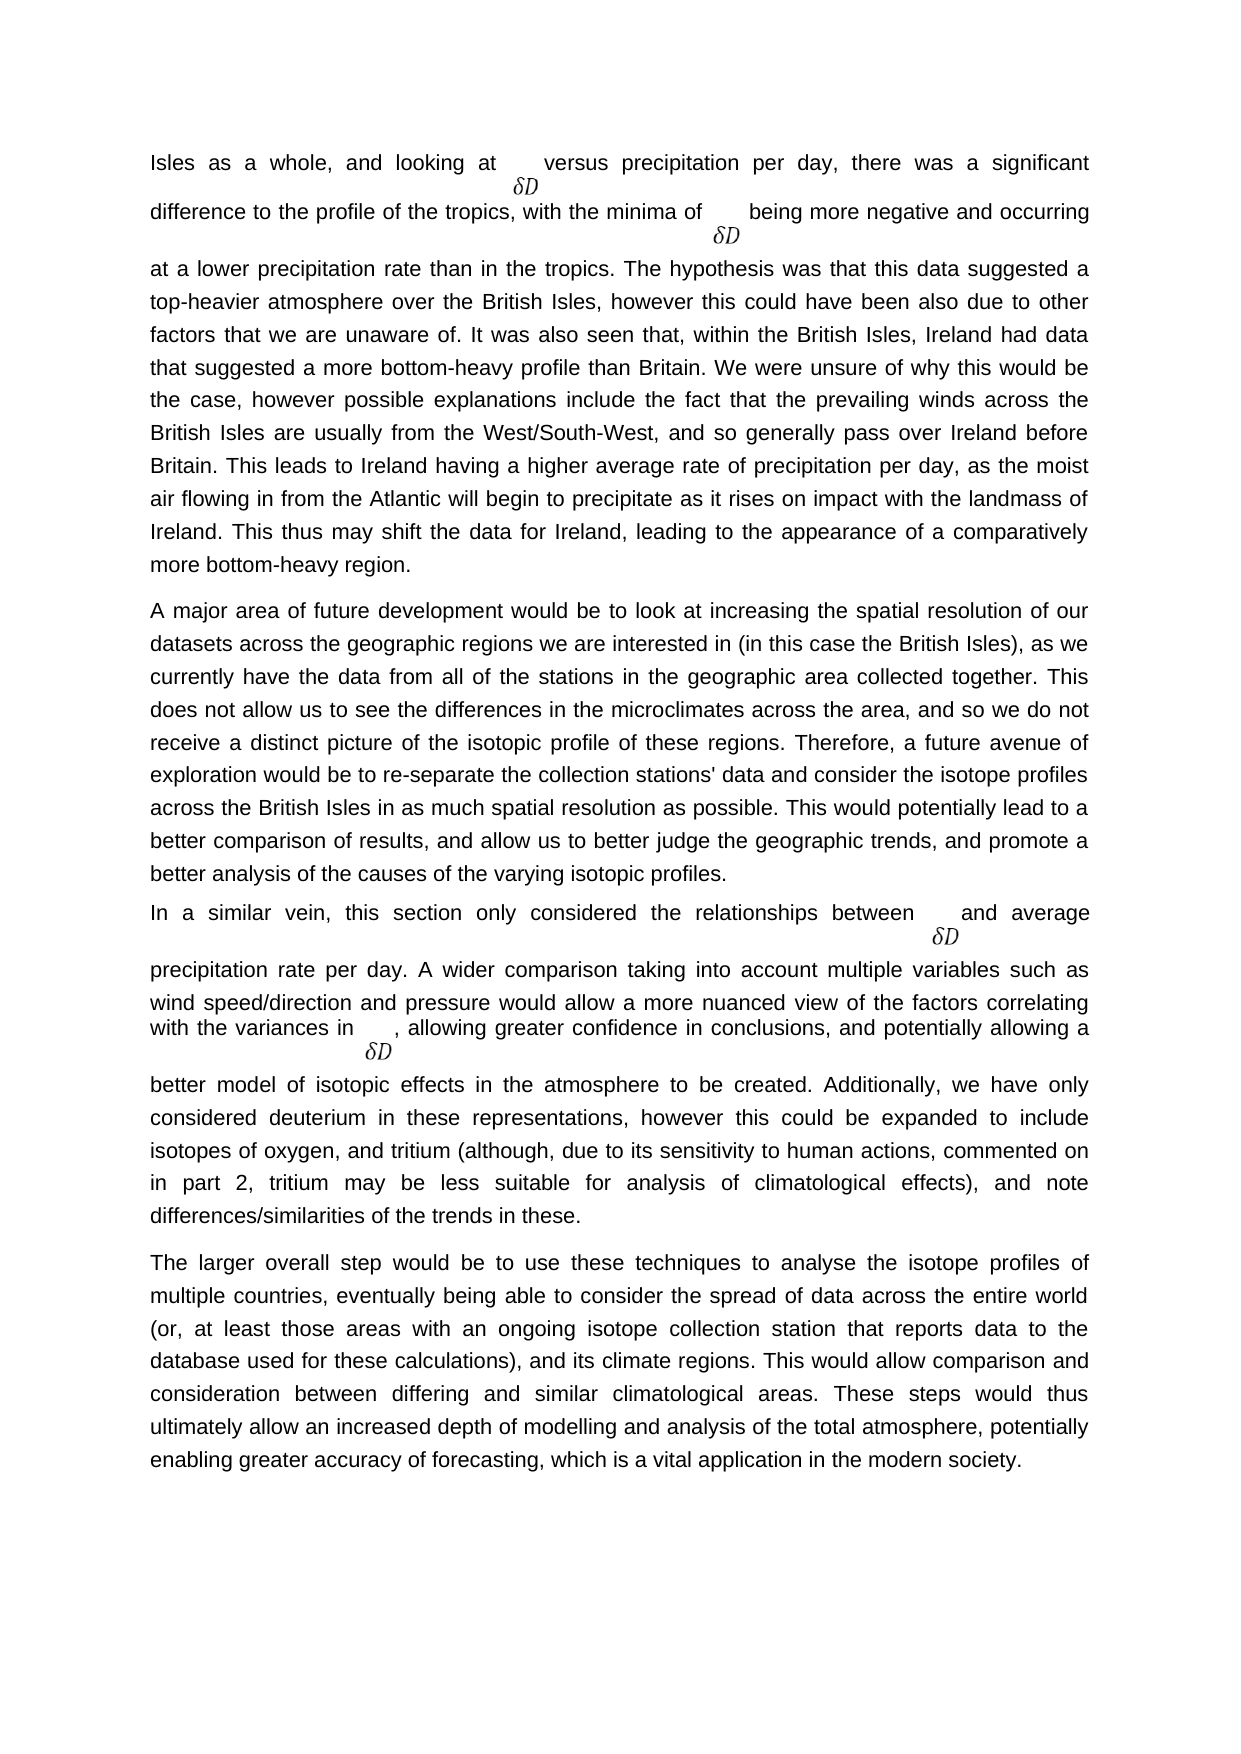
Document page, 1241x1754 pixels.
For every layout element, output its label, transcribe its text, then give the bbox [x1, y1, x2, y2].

text In a similar vein, this section only considered the relationships between and average precipitation rate per day. A wider comparison taking into account multiple variables such as wind speed/direction and pressure would allow a more nuanced view of the factors correlating with the variances in , allowing greater confidence in conclusions, and potentially allowing a better model of isotopic effects in the atmosphere to be created. Additionally, we have only considered deuterium in these representations, however this could be expanded to include isotopes of oxygen, and tritium (although, due to its sensitivity to human actions, commented on in part 2, tritium may be less suitable for analysis of climatological effects), and note differences/similarities of the trends in these. [150, 900, 1090, 1228]
text A major area of future development would be to look at increasing the spatial resolution of our datasets across the geographic regions we are interested in (in this case the British Isles), as we currently have the data from all of the stations in the geographic area collected together. This does not allow us to see the differences in the microclimates across the area, and so we do not receive a distinct picture of the isotopic profile of these regions. Therefore, a future avenue of exploration would be to re-separate the collection stations' data and consider the isotope profiles across the British Isles in as much spatial resolution as possible. This would potentially lead to a better comparison of results, and allow us to better judge the geographic trends, and promote a better analysis of the causes of the varying isotopic profiles. [150, 591, 1090, 886]
text Isles as a whole, and looking at versus precipitation per day, there was a significant difference to the profile of the tropics, with the minima of being more negative and occurring at a lower precipitation rate than in the tropics. The hypothesis was that this data suggested a top-heavier atmosphere over the British Isles, however this could have been also due to other factors that we are unaware of. It was also seen that, within the British Isles, Ireland had data that suggested a more bottom-heavy profile than Britain. We were unsure of why this would be the case, however possible explanations include the fact that the prevailing winds across the British Isles are usually from the West/South-West, and so generally pass over Ireland before Britain. This leads to Ireland having a higher average rate of precipitation per day, as the moist air flowing in from the Atlantic will begin to precipitate as it rises on impact with the landmass of Ireland. This thus may shift the data for Ireland, leading to the appearance of a comparatively more bottom-heavy region. [150, 150, 1090, 577]
text The larger overall step would be to use these techniques to analyse the isotope profiles of multiple countries, eventually being able to consider the spread of data across the entire world (or, at least those areas with an ongoing isotope collection station that reports data to the database used for these calculations), and its climate regions. This would allow comparison and consideration between differing and similar climatological areas. These steps would thus ultimately allow an increased depth of modelling and analysis of the total atmosphere, potentially enabling greater accuracy of forecasting, which is a vital application in the modern society. [150, 1242, 1090, 1472]
